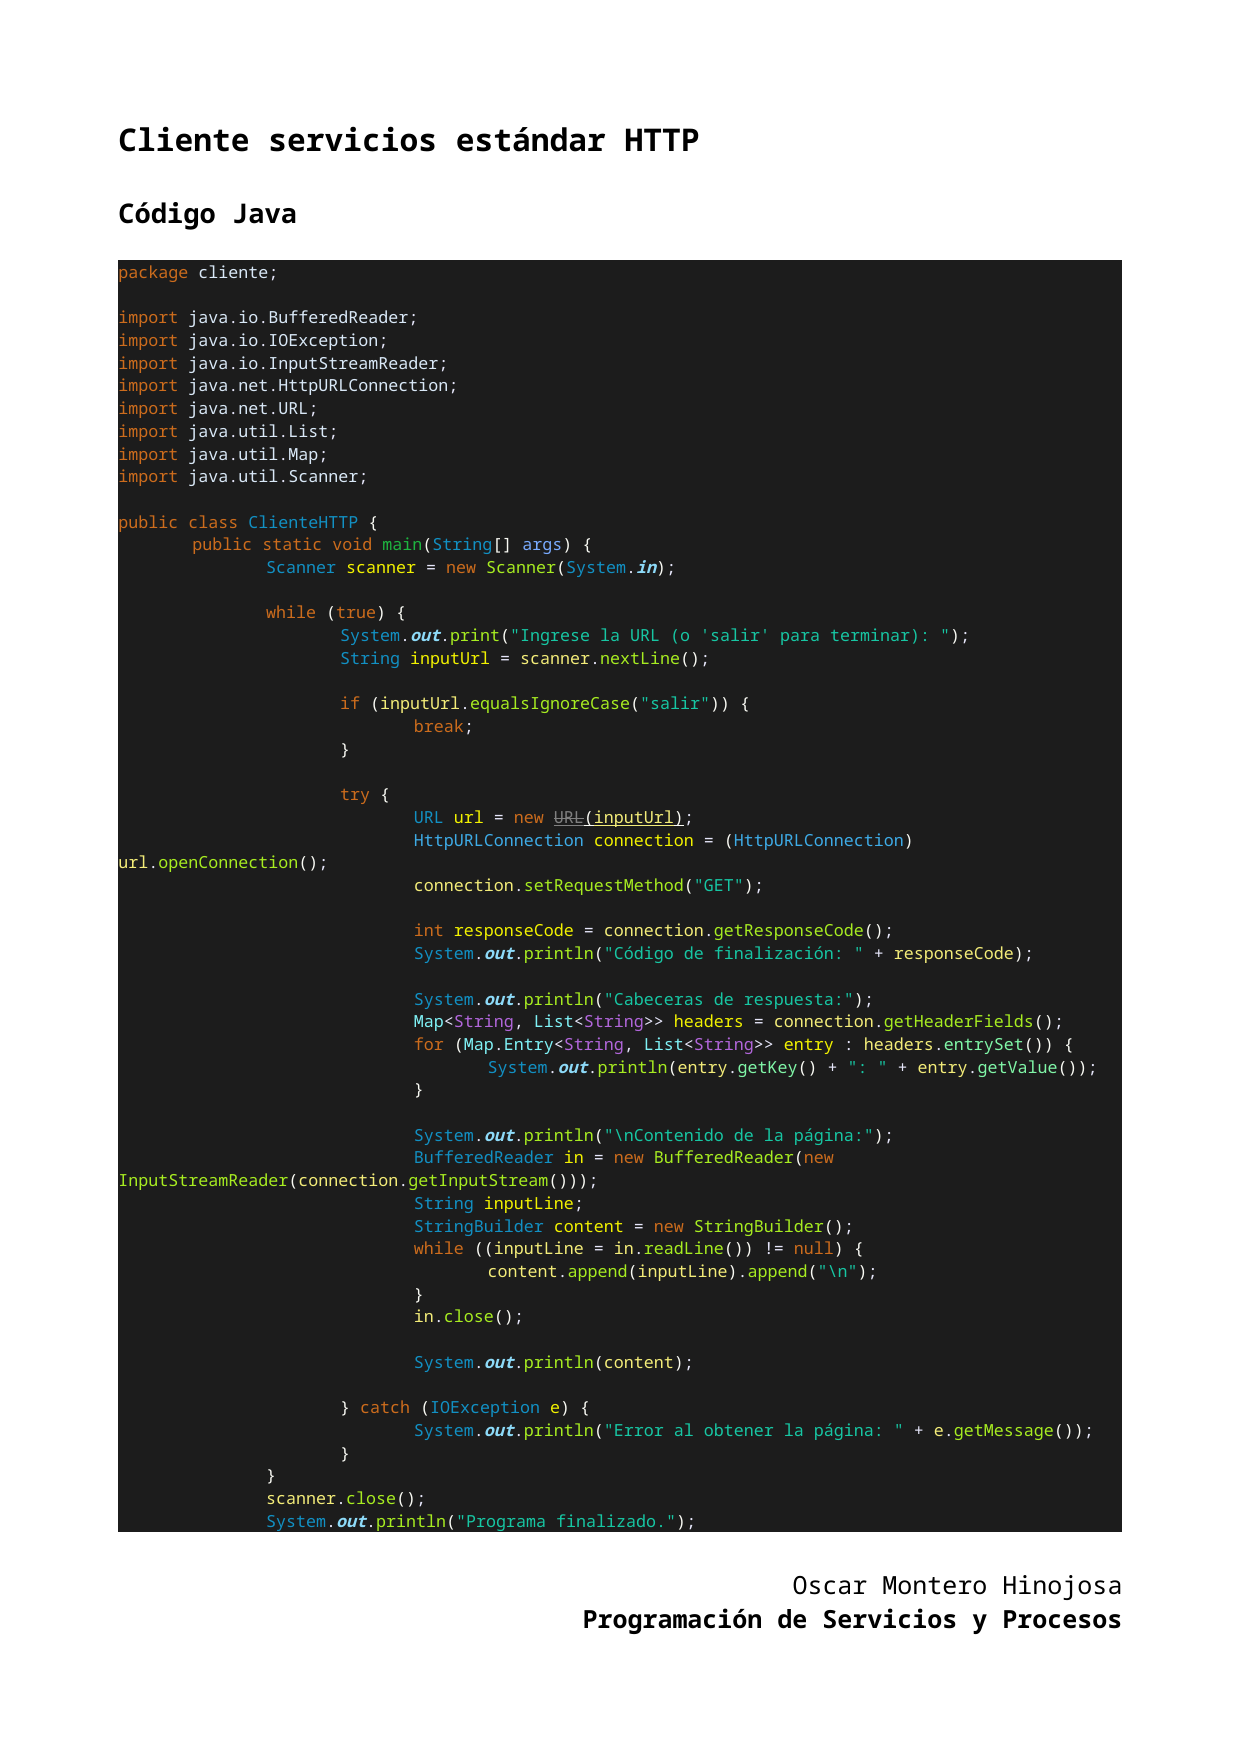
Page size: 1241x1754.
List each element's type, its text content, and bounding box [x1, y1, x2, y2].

text import java.io.IOException; [118, 328, 1122, 351]
text for (Map.Entry<String, List<String>> entry : headers.entrySet()) { [118, 1032, 1122, 1055]
text scanner.close(); [118, 1487, 1122, 1509]
text StringBuilder content = new StringBuilder(); [118, 1214, 1122, 1237]
text } [118, 1441, 1122, 1464]
text System.out.println(content); [118, 1350, 1122, 1373]
text int responseCode = connection.getResponseCode(); [118, 919, 1122, 942]
text System.out.println("Programa finalizado."); [118, 1509, 1122, 1532]
text in.close(); [118, 1305, 1122, 1328]
text import java.net.URL; [118, 397, 1122, 419]
text System.out.println("Error al obtener la página: " + e.getMessage()); [118, 1418, 1122, 1441]
text System.out.print("Ingrese la URL (o 'salir' para terminar): "); [118, 624, 1122, 646]
text while (true) { [118, 601, 1122, 624]
text URL url = new URL(inputUrl); [118, 805, 1122, 828]
text import java.net.HttpURLConnection; [118, 374, 1122, 397]
text try { [118, 783, 1122, 805]
text } catch (IOException e) { [118, 1396, 1122, 1418]
text import java.util.Map; [118, 442, 1122, 465]
text Map<String, List<String>> headers = connection.getHeaderFields(); [118, 1010, 1122, 1032]
text } [118, 1464, 1122, 1487]
text while ((inputLine = in.readLine()) != null) { [118, 1237, 1122, 1259]
text import java.util.List; [118, 419, 1122, 442]
text System.out.println("Cabeceras de respuesta:"); [118, 987, 1122, 1010]
text } [118, 737, 1122, 760]
text connection.setRequestMethod("GET"); [118, 873, 1122, 896]
text import java.io.InputStreamReader; [118, 351, 1122, 374]
text HttpURLConnection connection = (HttpURLConnection) url.openConnection(); [118, 828, 1122, 873]
text import java.util.Scanner; [118, 465, 1122, 487]
text } [118, 1282, 1122, 1305]
text BufferedReader in = new BufferedReader(new InputStreamReader(connection.getInputStream())); [118, 1146, 1122, 1191]
text content.append(inputLine).append("\n"); [118, 1259, 1122, 1282]
text Scanner scanner = new Scanner(System.in); [118, 556, 1122, 578]
text break; [118, 714, 1122, 737]
text if (inputUrl.equalsIgnoreCase("salir")) { [118, 692, 1122, 714]
text System.out.println("Código de finalización: " + responseCode); [118, 942, 1122, 964]
text } [118, 1078, 1122, 1101]
text import java.io.BufferedReader; [118, 306, 1122, 328]
text Cliente servicios estándar HTTP [118, 118, 1122, 161]
text Código Java [118, 195, 1122, 232]
text String inputUrl = scanner.nextLine(); [118, 646, 1122, 669]
text System.out.println(entry.getKey() + ": " + entry.getValue()); [118, 1055, 1122, 1078]
text public static void main(String[] args) { [118, 533, 1122, 556]
text System.out.println("\nContenido de la página:"); [118, 1123, 1122, 1146]
text String inputLine; [118, 1191, 1122, 1214]
text package cliente; [118, 260, 1122, 283]
text public class ClienteHTTP { [118, 510, 1122, 533]
